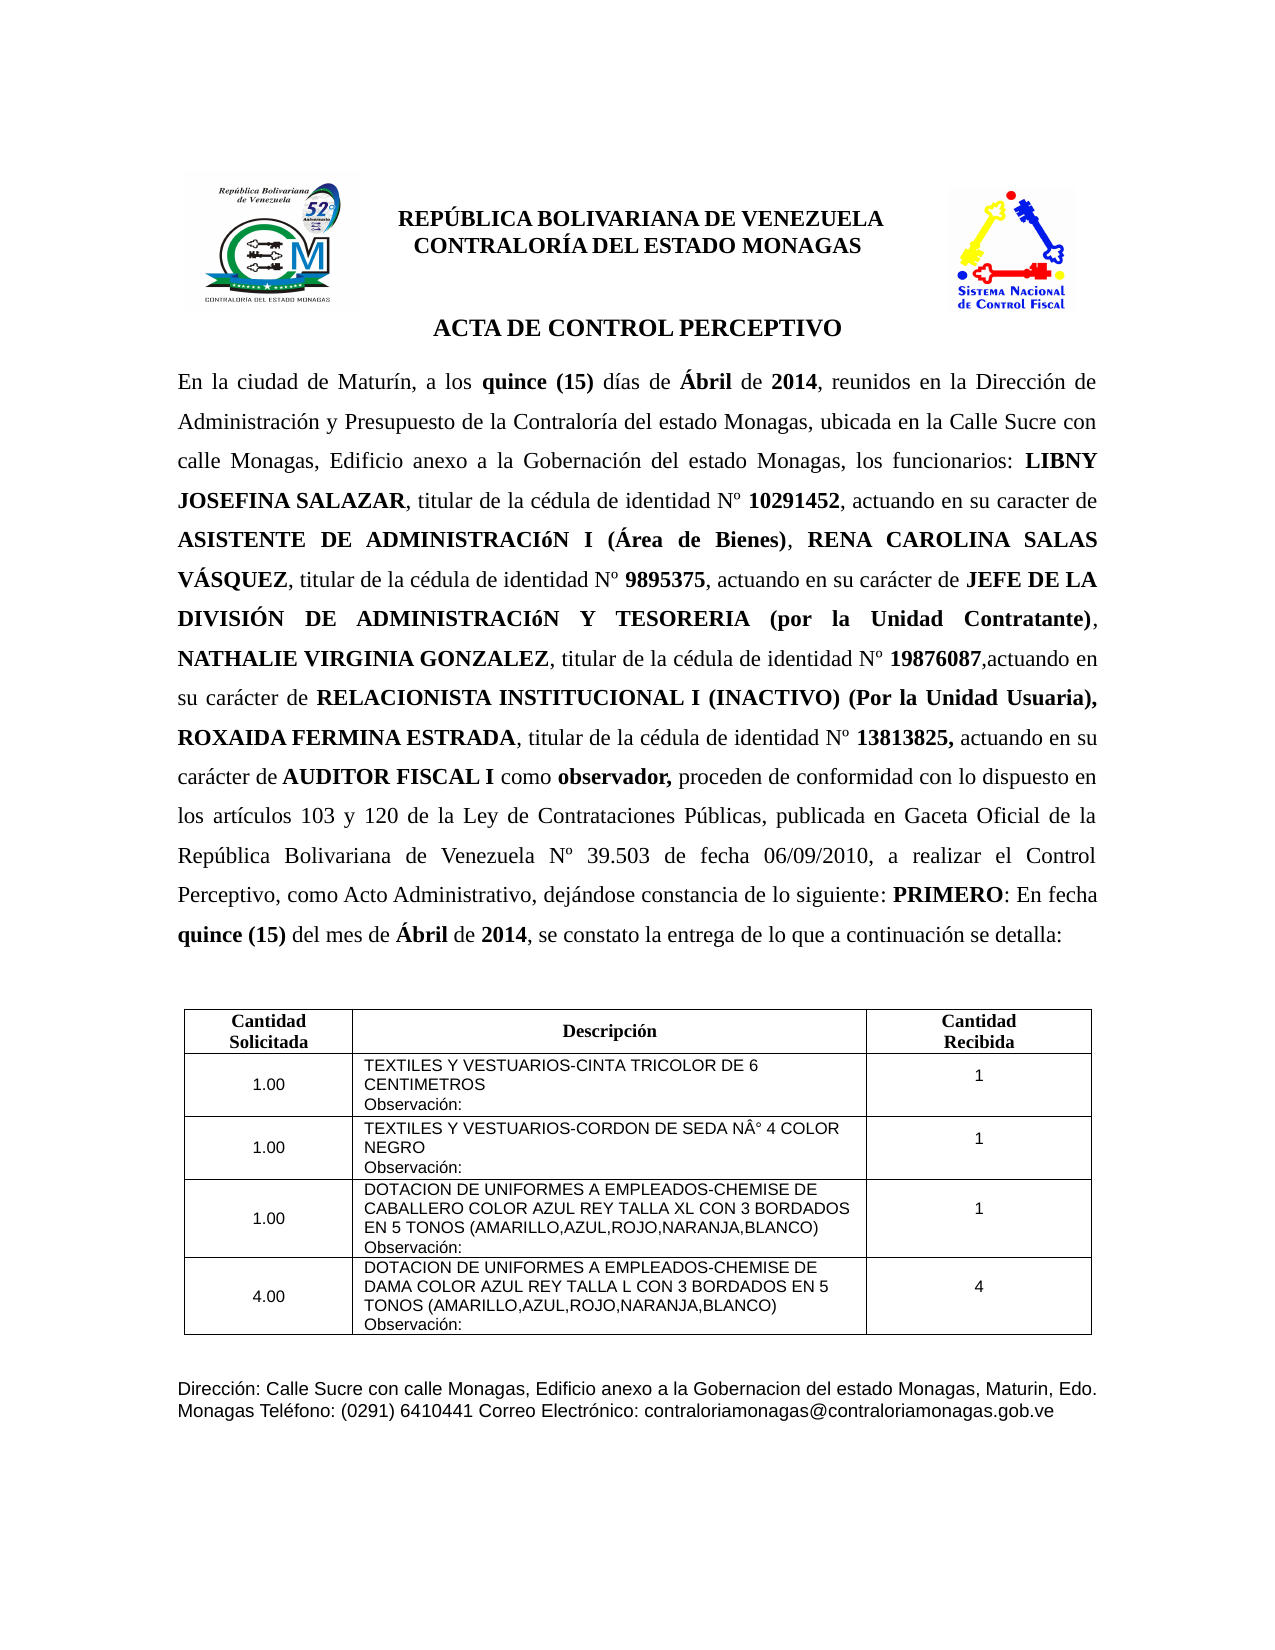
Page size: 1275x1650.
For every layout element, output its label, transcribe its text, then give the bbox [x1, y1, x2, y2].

table_cell 4.00 [185, 1258, 352, 1334]
table_cell 1.00 [185, 1180, 352, 1257]
text ACTA DE CONTROL PERCEPTIVO [177, 313, 1098, 342]
table_cell 4 [867, 1258, 1091, 1334]
table_header Cantidad Solicitada [185, 1010, 352, 1053]
text En la ciudad de Maturín, a los quince (15) días de Ábril de 2014, reunidos en la Dirección de Administración y Presupuesto de la Contraloría del estado Monagas, ubicada en la Calle Sucre con calle Monagas, Edificio anexo a la Gobernación del estado Monagas, los funcionarios: LIBNY JOSEFINA SALAZAR, titular de la cédula de identidad Nº 10291452, actuando en su caracter de ASISTENTE DE ADMINISTRACIóN I (Área de Bienes), RENA CAROLINA SALAS VÁSQUEZ, titular de la cédula de identidad Nº 9895375, actuando en su carácter de JEFE DE LA DIVISIÓN DE ADMINISTRACIóN Y TESORERIA (por la Unidad Contratante), NATHALIE VIRGINIA GONZALEZ, titular de la cédula de identidad Nº 19876087,actuando en su carácter de RELACIONISTA INSTITUCIONAL I (INACTIVO) (Por la Unidad Usuaria), ROXAIDA FERMINA ESTRADA, titular de la cédula de identidad Nº 13813825, actuando en su carácter de AUDITOR FISCAL I como observador, proceden de conformidad con lo dispuesto en los artículos 103 y 120 de la Ley de Contrataciones Públicas, publicada en Gaceta Oficial de la República Bolivariana de Venezuela Nº 39.503 de fecha 06/09/2010, a realizar el Control Perceptivo, como Acto Administrativo, dejándose constancia de lo siguiente: PRIMERO: En fecha quince (15) del mes de Ábril de 2014, se constato la entrega de lo que a continuación se detalla: [177, 368, 1098, 947]
table_header Descripción [353, 1010, 866, 1053]
table_cell DOTACION DE UNIFORMES A EMPLEADOS-CHEMISE DE CABALLERO COLOR AZUL REY TALLA XL CON 3 BORDADOS EN 5 TONOS (AMARILLO,AZUL,ROJO,NARANJA,BLANCO) Observación: [353, 1180, 866, 1257]
table_cell 1 [867, 1117, 1091, 1179]
table_cell TEXTILES Y VESTUARIOS-CINTA TRICOLOR DE 6 CENTIMETROS Observación: [353, 1054, 866, 1116]
table_cell TEXTILES Y VESTUARIOS-CORDON DE SEDA NÂ° 4 COLOR NEGRO Observación: [353, 1117, 866, 1179]
picture [182, 171, 363, 314]
table_cell DOTACION DE UNIFORMES A EMPLEADOS-CHEMISE DE DAMA COLOR AZUL REY TALLA L CON 3 BORDADOS EN 5 TONOS (AMARILLO,AZUL,ROJO,NARANJA,BLANCO) Observación: [353, 1258, 866, 1334]
table_cell 1 [867, 1180, 1091, 1257]
table_header Cantidad Recibida [867, 1010, 1091, 1053]
picture [948, 188, 1076, 312]
table_cell 1.00 [185, 1054, 352, 1116]
table_cell 1.00 [185, 1117, 352, 1179]
table_cell 1 [867, 1054, 1091, 1116]
